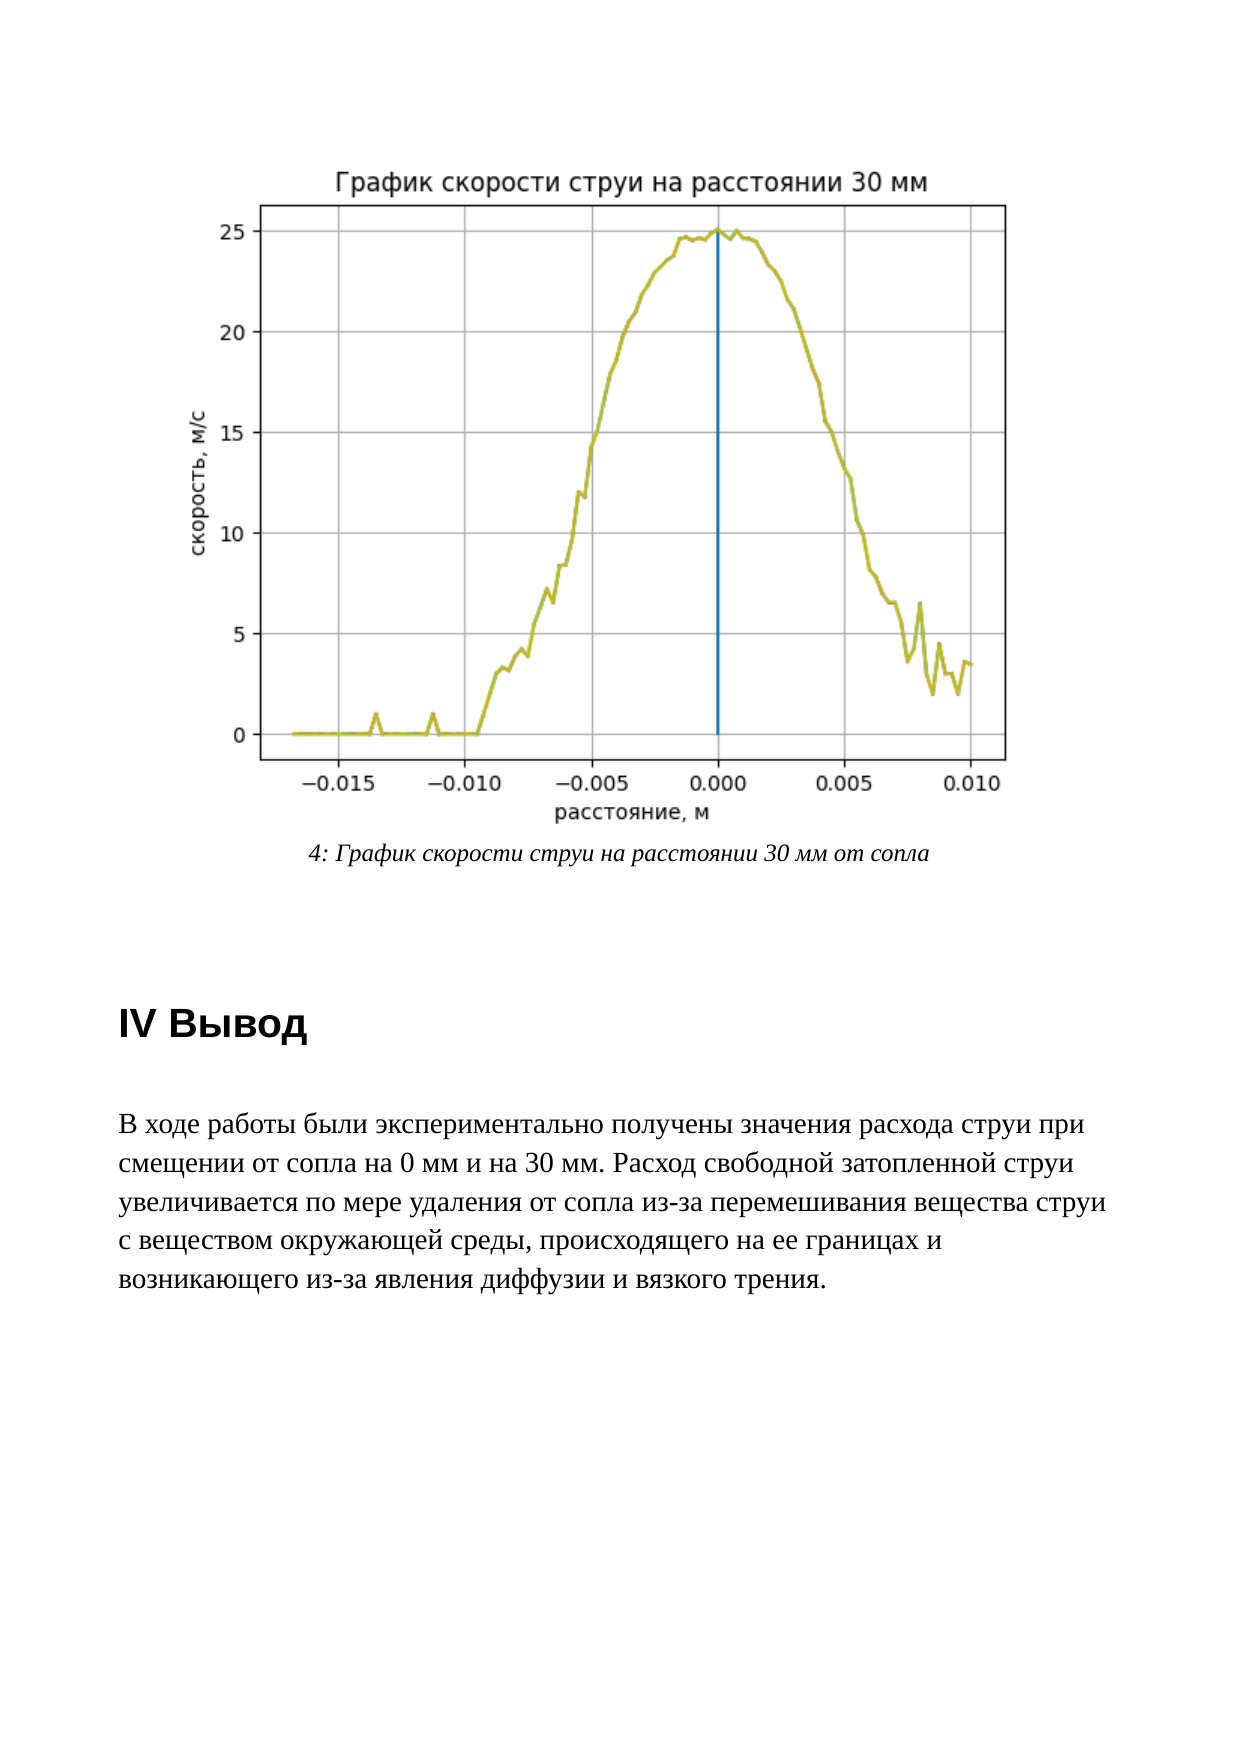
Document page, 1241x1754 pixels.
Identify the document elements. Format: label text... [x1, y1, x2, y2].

text 4: График скорости струи на расстоянии 30 мм от сопла [118, 118, 1122, 867]
picture [140, 118, 1100, 839]
subtitle Вывод [118, 999, 1122, 1047]
text В ходе работы были экспериментально получены значения расхода струи при смещении от сопла на 0 мм и на 30 мм. Расход свободной затопленной струи увеличивается по мере удаления от сопла из-за перемешивания вещества струи с веществом окружающей среды, происходящего на ее границах и возникающего из-за явления диффузии и вязкого трения. [118, 1107, 1122, 1294]
